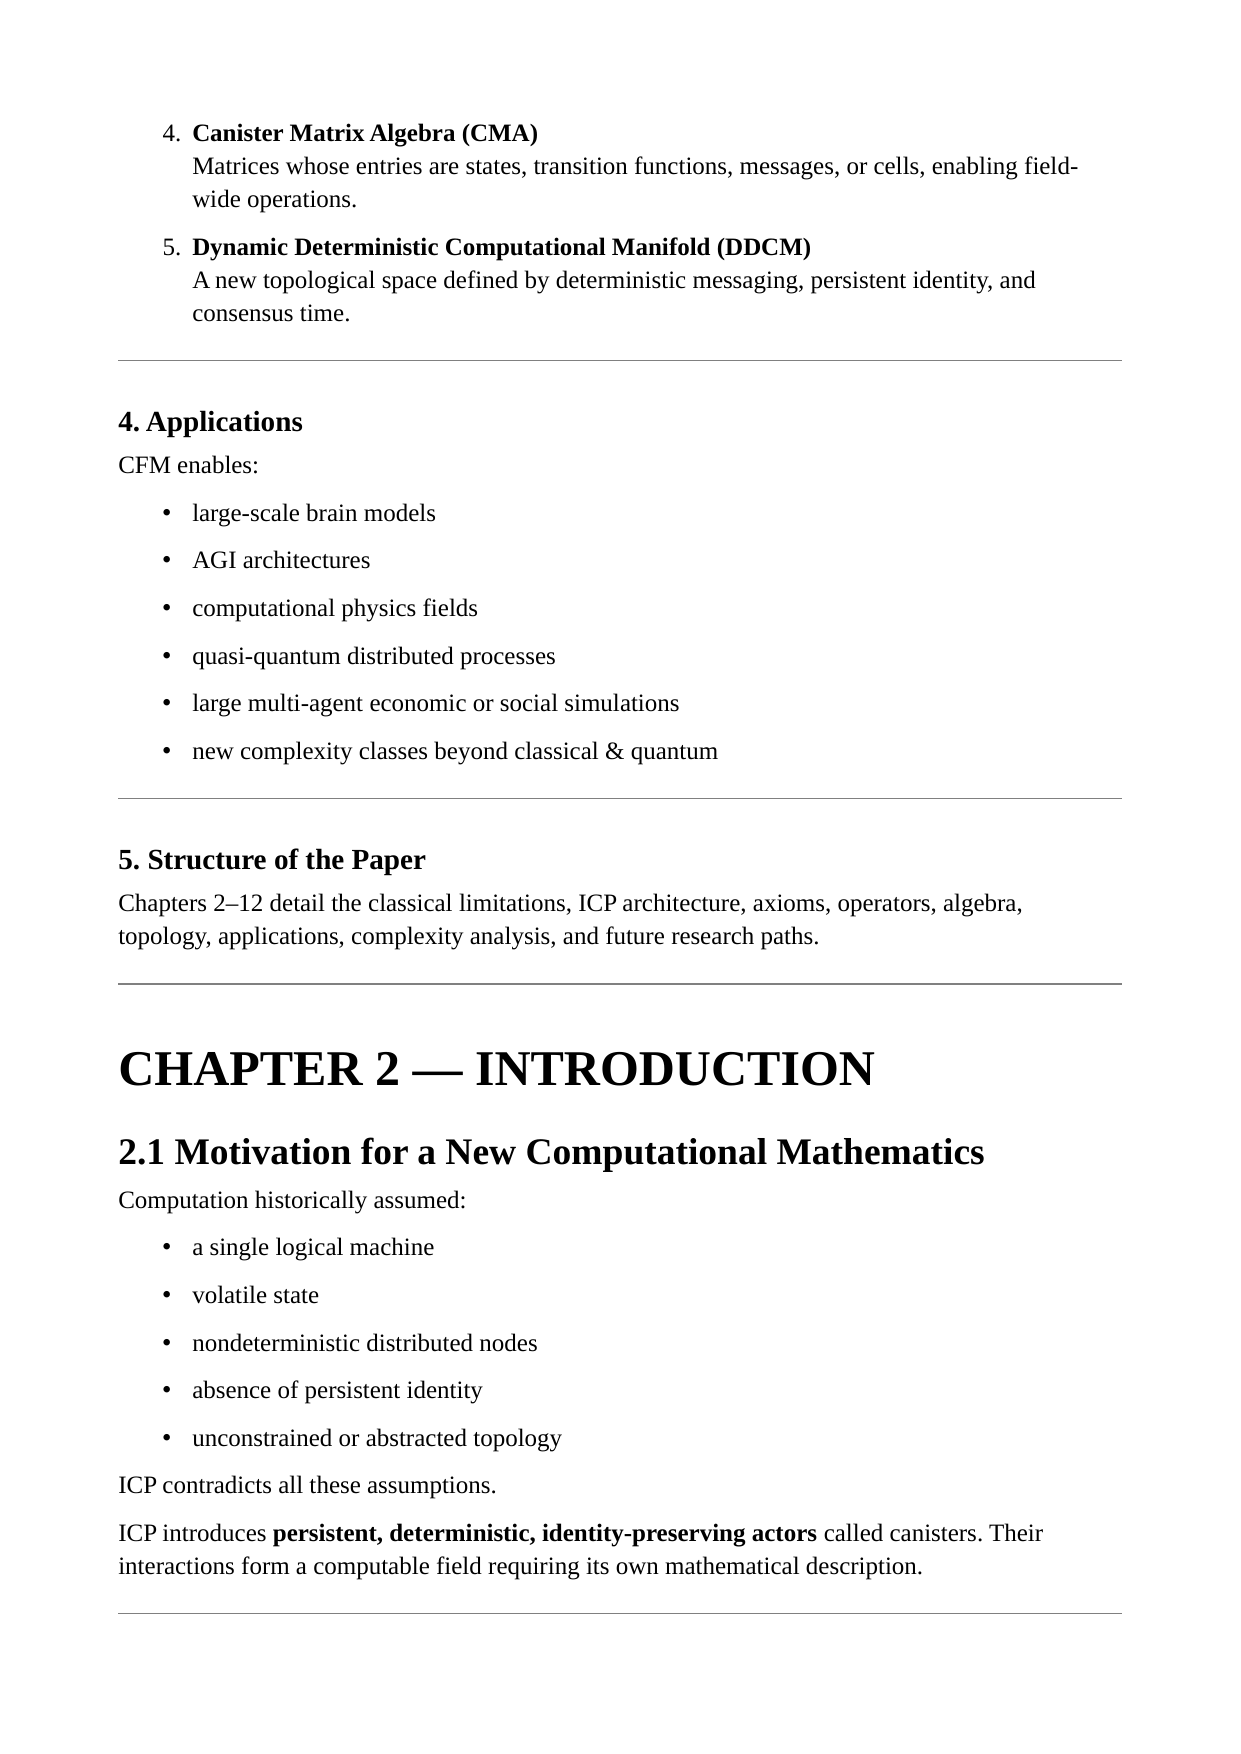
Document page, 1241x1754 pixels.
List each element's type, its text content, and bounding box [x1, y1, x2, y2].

text Computation historically assumed: [118, 1185, 1122, 1213]
list large multi-agent economic or social simulations [162, 688, 1122, 717]
list new complexity classes beyond classical & quantum [162, 736, 1122, 765]
list a single logical machine [162, 1232, 1122, 1261]
list nondeterministic distributed nodes [162, 1328, 1122, 1356]
list Canister Matrix Algebra (CMA) Matrices whose entries are states, transition functions, messages, or cells, enabling field-wide operations. [162, 118, 1122, 213]
subtitle CHAPTER 2 — INTRODUCTION [118, 1038, 1122, 1096]
list Dynamic Deterministic Computational Manifold (DDCM) A new topological space defined by deterministic messaging, persistent identity, and consensus time. [162, 232, 1122, 327]
text CFM enables: [118, 450, 1122, 479]
list volatile state [162, 1280, 1122, 1309]
list AGI architectures [162, 546, 1122, 574]
subtitle 5. Structure of the Paper [118, 842, 1122, 876]
text ICP contradicts all these assumptions. [118, 1470, 1122, 1499]
list unconstrained or abstracted topology [162, 1423, 1122, 1452]
list absence of persistent identity [162, 1375, 1122, 1404]
subtitle 4. Applications [118, 404, 1122, 438]
text ICP introduces persistent, deterministic, identity-preserving actors called canisters. Their interactions form a computable field requiring its own mathematical description. [118, 1518, 1122, 1580]
subtitle 2.1 Motivation for a New Computational Mathematics [118, 1129, 1122, 1172]
list large-scale brain models [162, 498, 1122, 527]
list quasi-quantum distributed processes [162, 641, 1122, 669]
text Chapters 2–12 detail the classical limitations, ICP architecture, axioms, operators, algebra, topology, applications, complexity analysis, and future research paths. [118, 888, 1122, 950]
list computational physics fields [162, 593, 1122, 622]
